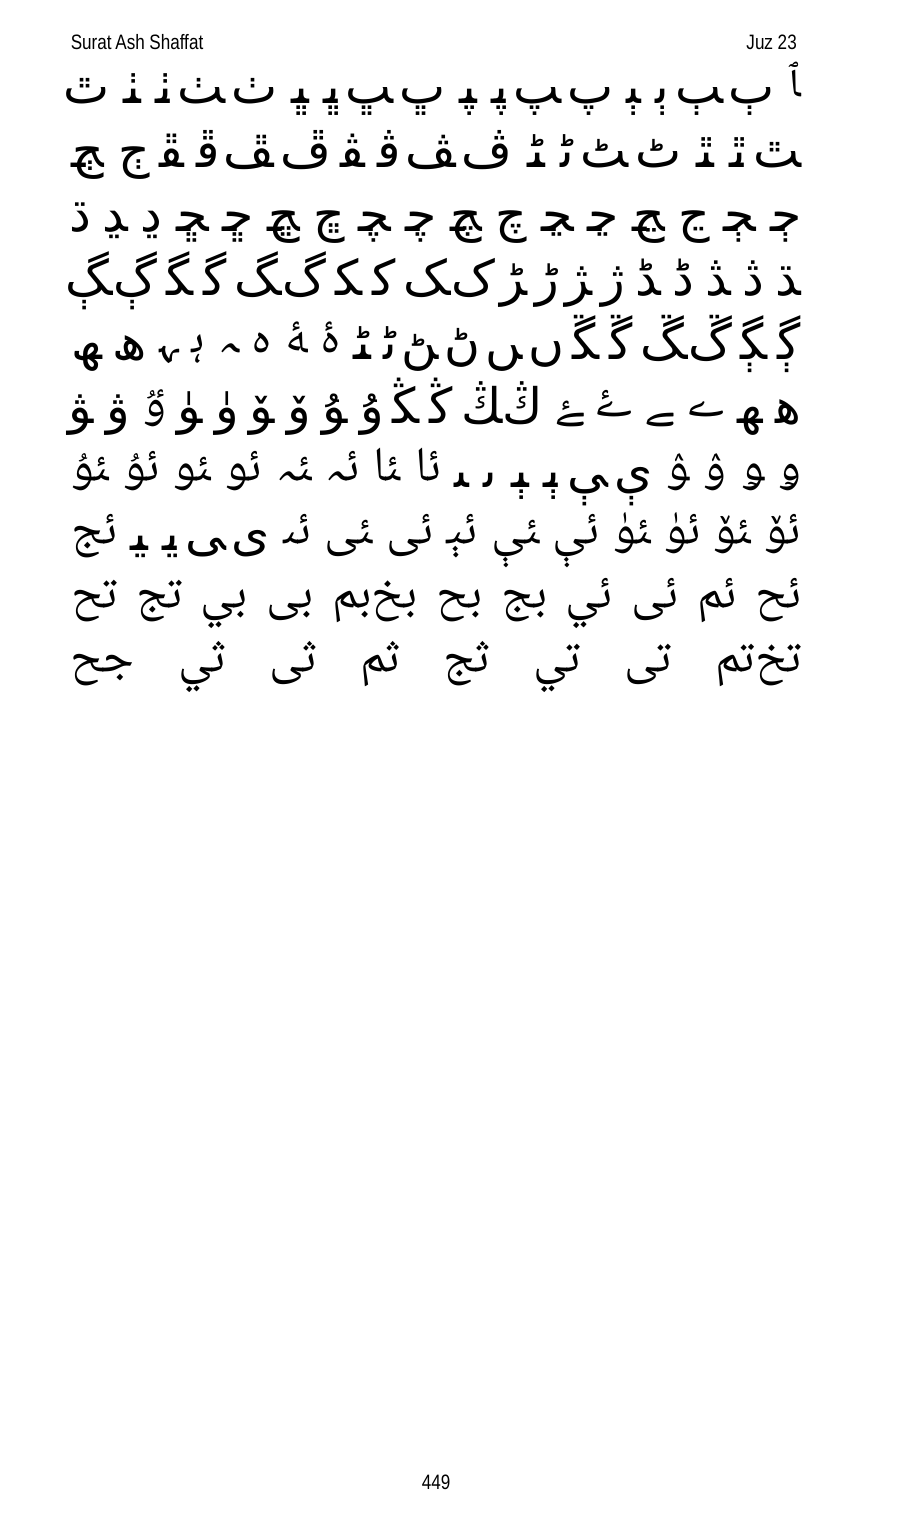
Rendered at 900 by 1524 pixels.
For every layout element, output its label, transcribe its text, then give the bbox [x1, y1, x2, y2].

text ﭑ ﭒ ﭓ ﭔ ﭕ ﭖ ﭗ ﭘ ﭙ ﭚ ﭛ ﭜ ﭝ ﭞ ﭟ ﭠ ﭡ ﭢ ﭣ ﭤ ﭥ ﭦ ﭧ ﭨ ﭩ ﭪ ﭫ ﭬ ﭭ ﭮ ﭯ ﭰ ﭱ ﭲ ﭳ ﭴ ﭵ ﭶ ﭷ ﭸ ﭹ ﭺ ﭻ ﭼ ﭽ ﭾ ﭿ ﮀ ﮁ ﮂ ﮃ ﮄ ﮅ ﮆ ﮇ ﮈ ﮉ ﮊ ﮋ ﮌ ﮍ ﮎ ﮏ ﮐ ﮑ ﮒ ﮓ ﮔ ﮕ ﮖ ﮗ ﮘ ﮙ ﮚ ﮛ ﮜ ﮝ ﮞ ﮟ ﮠ ﮡ ﮢ ﮣ ﮤ ﮥ ﮦ ﮧ ﮨ ﮩ ﮪ ﮫ ﮬ ﮭ ﮮ ﮯ ﮰ ﮱ ﯓ ﯔ ﯕ ﯖ ﯗ ﯘ ﯙ ﯚ ﯛ ﯜ ﯝ ﯞ ﯟ ﯠ ﯡ ﯢ ﯣ ﯤ ﯥ ﯦ ﯧ ﯨ ﯩ ﯪ ﯫ ﯬ ﯭ ﯮ ﯯ ﯰ ﯱ ﯲ ﯳ ﯴ ﯵ ﯶ ﯷ ﯸ ﯹ ﯺ ﯻ ﯼ ﯽ ﯾ ﯿ ﰀ ﰁ ﰂ ﰃ ﰄ ﰅ ﰆ ﰇﰈ ﰉ ﰊ ﰋ ﰌ ﰍﰎ ﰏ ﰐ ﰑ ﰒ ﰓ ﰔ ﰕ [71, 60, 801, 698]
